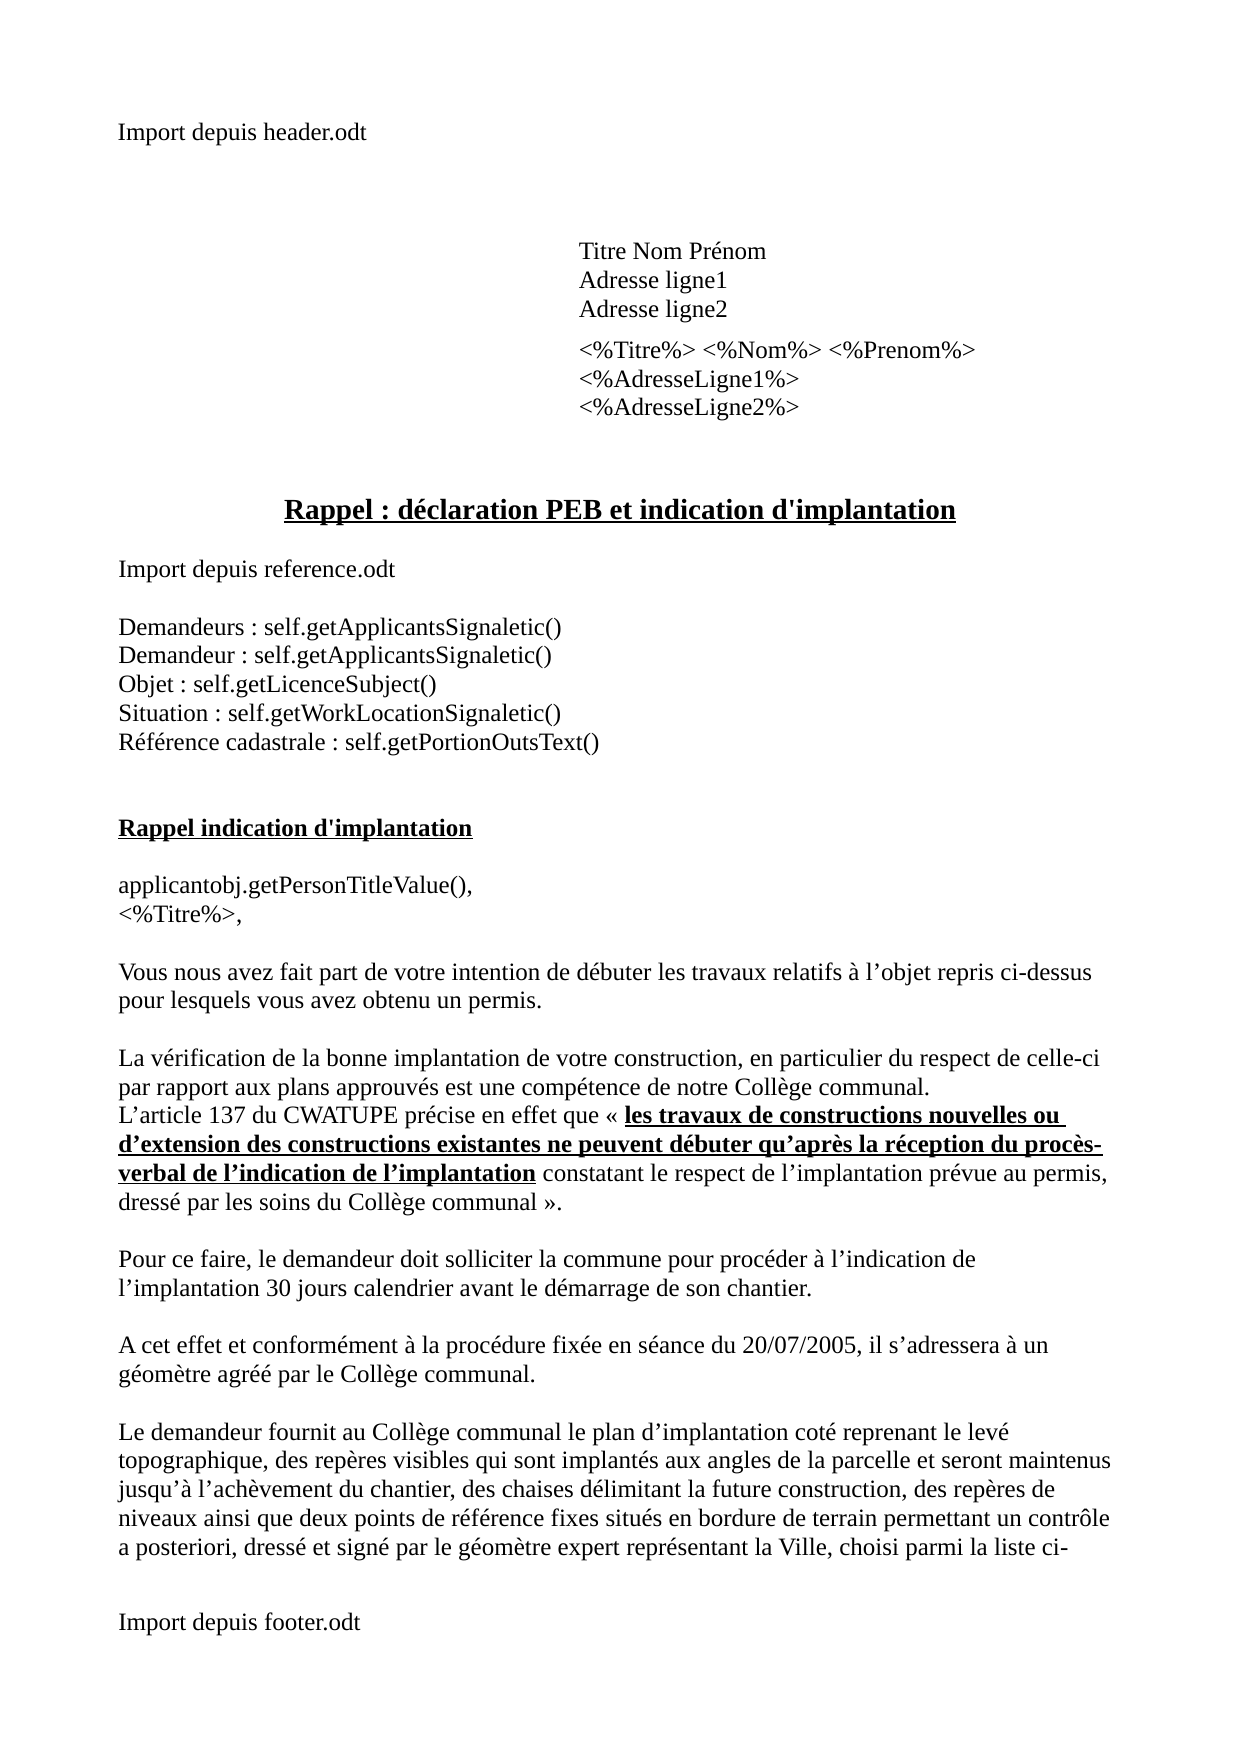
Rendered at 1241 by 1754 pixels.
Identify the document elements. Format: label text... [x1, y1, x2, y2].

text Vous nous avez fait part de votre intention de débuter les travaux relatifs à l’objet repris ci-dessus pour lesquels vous avez obtenu un permis. [118, 957, 1122, 1014]
text La vérification de la bonne implantation de votre construction, en particulier du respect de celle-ci par rapport aux plans approuvés est une compétence de notre Collège communal. [118, 1043, 1122, 1100]
text Titre Nom Prénom Adresse ligne1 Adresse ligne2 [578, 236, 1112, 322]
text Import depuis reference.odt [118, 554, 1122, 583]
text Référence cadastrale : self.getPortionOutsText() [118, 727, 1122, 755]
text L’article 137 du CWATUPE précise en effet que « les travaux de constructions nouvelles ou d’extension des constructions existantes ne peuvent débuter qu’après la réception du procès-verbal de l’indication de l’implantation constatant le respect de l’implantation prévue au permis, dressé par les soins du Collège communal ». [118, 1100, 1122, 1215]
title Rappel : déclaration PEB et indication d'implantation [118, 492, 1122, 525]
text Le demandeur fournit au Collège communal le plan d’implantation coté reprenant le levé topographique, des repères visibles qui sont implantés aux angles de la parcelle et seront maintenus jusqu’à l’achèvement du chantier, des chaises délimitant la future construction, des repères de niveaux ainsi que deux points de référence fixes situés en bordure de terrain permettant un contrôle a posteriori, dressé et signé par le géomètre expert représentant la Ville, choisi parmi la liste ci- [118, 1417, 1122, 1560]
text <%Titre%> <%Nom%> <%Prenom%> <%AdresseLigne1%> <%AdresseLigne2%> [578, 335, 1112, 421]
text applicantobj.getPersonTitleValue(), [118, 870, 1122, 899]
text Demandeurs : self.getApplicantsSignaletic() [118, 612, 1122, 640]
text Pour ce faire, le demandeur doit solliciter la commune pour procéder à l’indication de l’implantation 30 jours calendrier avant le démarrage de son chantier. [118, 1244, 1122, 1302]
text <%Titre%>, [118, 899, 1122, 928]
title Rappel indication d'implantation [118, 813, 1122, 842]
text A cet effet et conformément à la procédure fixée en séance du 20/07/2005, il s’adressera à un géomètre agréé par le Collège communal. [118, 1330, 1122, 1388]
text Demandeur : self.getApplicantsSignaletic() [118, 640, 1122, 669]
text Objet : self.getLicenceSubject() [118, 669, 1122, 698]
text Situation : self.getWorkLocationSignaletic() [118, 698, 1122, 727]
text Import depuis header.odt [117, 117, 538, 146]
